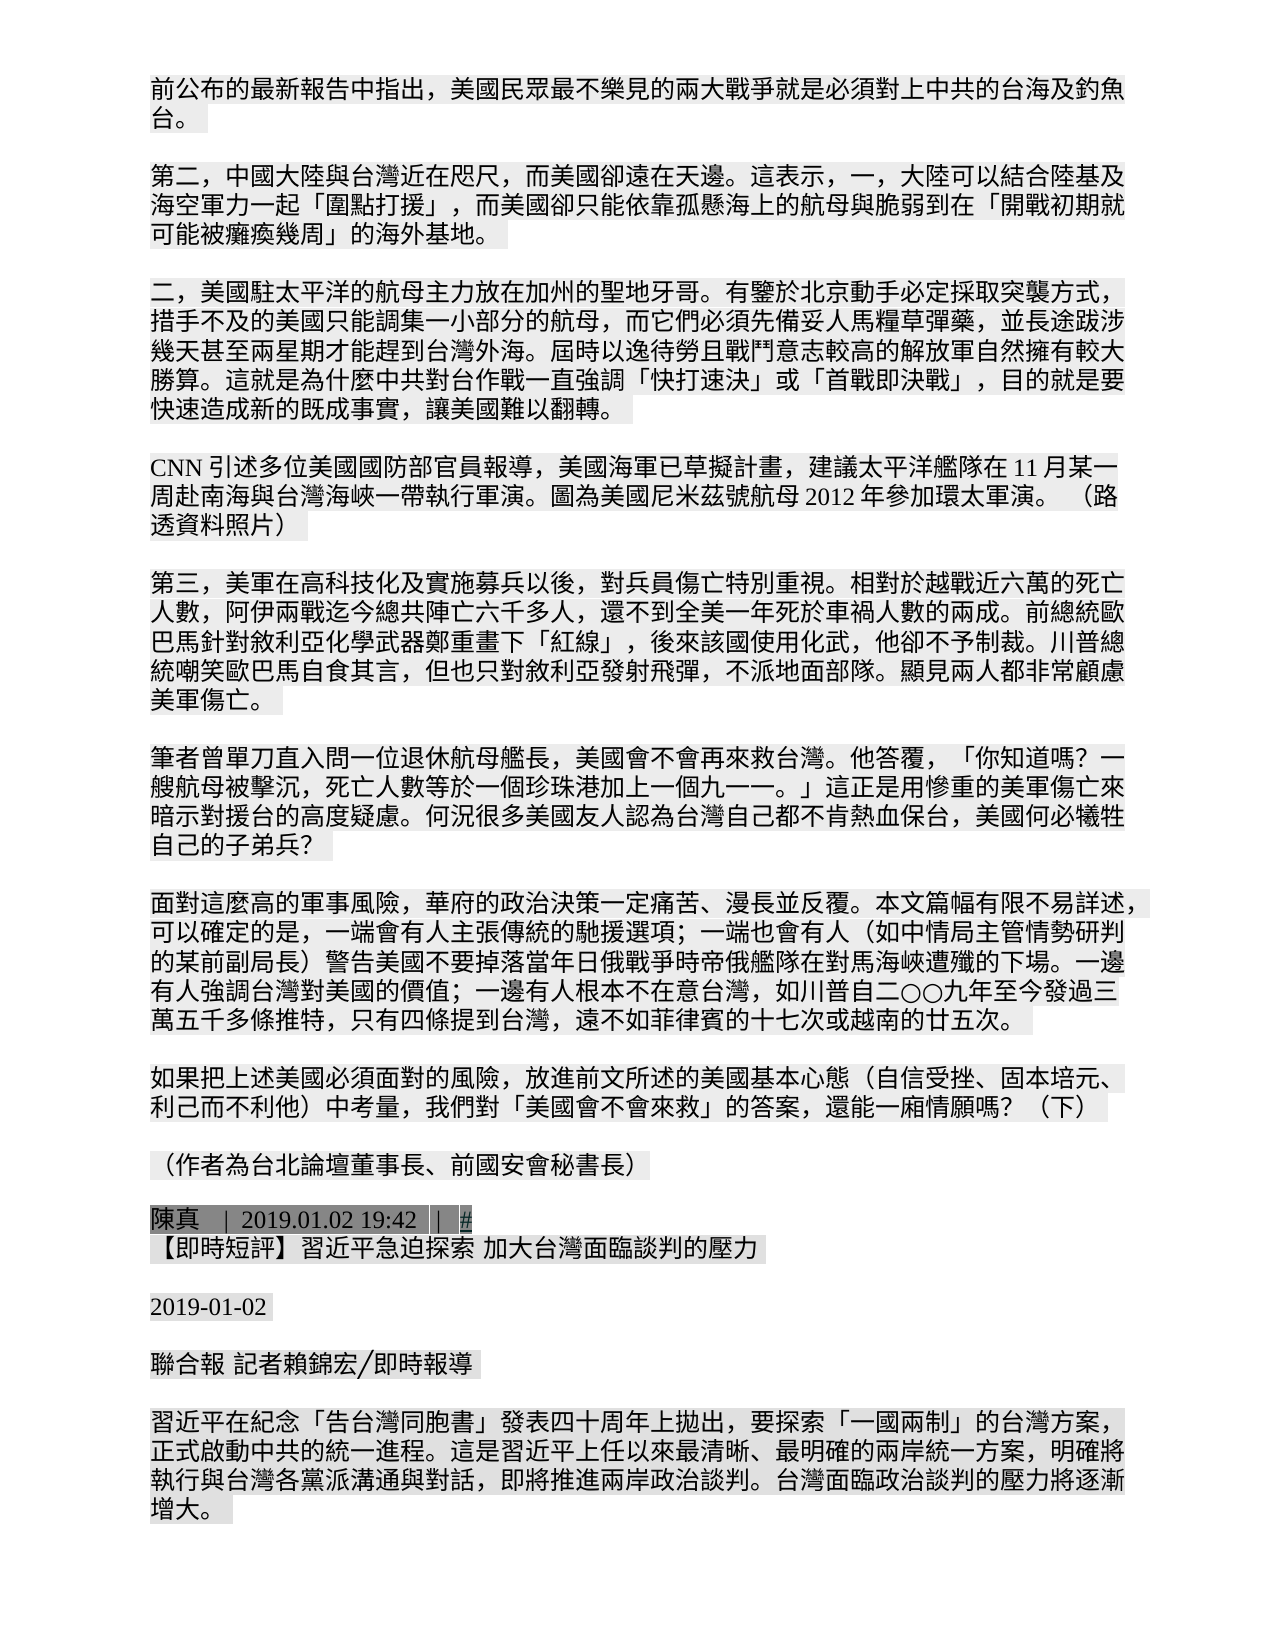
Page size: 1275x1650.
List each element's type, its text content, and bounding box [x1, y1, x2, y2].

text 名家縱論／蘇起：美國會來救嗎？ 2018-10-06 聯合報 蘇起（台北論壇董事長、國安會前秘書長） 倘若中共對台動武真從「不是選項」變成「選項之一」，美國因素將立成要害。國人普遍關切，曾在一九九六年馳援台灣的美國航母還會再來嗎？答案既要從當前美國實力與戰略裡搜尋，也要深入探討台海的特殊情境。 二戰後的美國毫無疑問是世界第一超強，經濟總量幾乎等同其他國家總和。自有人類以來，不曾出現過這麼富強的國家。 如此睥睨全球的美國理所當然地主導國際政治、意識形態、經貿及金融事務，並且很自然扮演起「世界警察」角色，不僅協助民主國家抵抗來自蘇聯、中共及其代理人的威脅，也常介入別國內政，以確保該國的安定或忠貞度。維基百科列舉美國在二戰後參與過七十六次大小流血戰爭，美國國會研究處統計超過兩百次，學者更算出將近四百次之多。不論如何，絕對遠遠超過其它國家的動武次數。 蘇聯崩潰後，「贏了冷戰」的美國並沒有減少武力介入，反而因為更自信而採取更擴張政策，激起的反作用也更大。首先，獨霸全球的「結構自信」讓美國一方面主導北約東擴，壓縮前蘇聯勢力範圍；一方面企圖藉由「交往政策」及台灣的民主示範，促使中國大陸「和平演變」為民主社會。不料北約東擴刺激俄國的全力反抗，而「交往」則幫助中國大陸的經濟騰飛。 其次，篤信民主優越性的「制度自信」，讓美國相信可透過「顏色革命」把缺乏民主根基的中東、非洲及中亞威權國家拉進「第三波民主化」。結果不僅大部分這些國家陷入長期動亂，美國本土還遭到兩百年來第一次的恐怖攻擊。 最後，率先邁入高科技化、太空化、匿蹤化的「軍事自信」，讓美國毫無顧忌地踏進阿富汗與伊拉克沙漠，結果贏了戰爭，輸了政治，到今天還沒能脫身。 外媒指稱美軍將在南海軍演，各方關注這場軍演究竟是衝著哪一場選舉；圖為美與日在西太平洋聯合軍演。 （路透資料照） 幾世紀霸權興衰的歷史告訴我們，衰落的關鍵大致有幾。其中最重要的是，霸權國必須經常「獎」、「懲」別國以維持霸主地位，而長期的「獎」與「懲」必然大量消耗霸權的國力，最終導致衰落。 今天的美國似乎再度印證這個歷史的大數據。第一，美國的軍力在甘迺迪總統初期強大到可以同時打贏「兩又半個戰爭」，也就是同時擊敗蘇共、中共及某區域對手（如北韓或北越）。冷戰結束後，大國衝突不再可能，美國的目標就縮成「兩個區域大戰」，如北韓及伊拉克。根據最親近川普總統的傳統基金會研究，近幾年美國軍力由於預算不足及備多力分，已經吃緊到僅能應付「一個區域大戰」。 該項研究還把美軍各軍種戰力分成很強、強、邊際、弱、及很弱等五大類評比。它的結論是整體戰力自二○一六年至今，已從「邊際」滑向「弱」。去年美國十艘航母吃緊到有一整個星期竟沒有任何一艘在全球海上巡弋，是二戰後第一次。去年居然還發生好幾起美軍軍艦撞上商船事件，造成若干官兵傷亡，也是二戰後第一次。 第二，美國財力耗損，縱使不計韓戰、越戰及其他百多戰事，僅僅在阿富汗與伊拉克已分別累積到八千四百億與七千七百億美元的天文數字，平均每星期各燒掉十億美元。同時期的中國大陸快馬加鞭，把經濟總量翻了好幾倍，既超日又趕美。 第三，拖了十七年的阿富汗戰事與十五年的伊拉克戰事，耗費上兆美元及三百萬兵次，直到今天還在歹戲拖棚。連出生於阿富汗戰爭第一年的男丁都能入伍了，戰爭的盡頭還看不到。難怪許多美國民眾雖然認為美國仍須介入國際事務，但對戰爭的態度卻越來越審慎。 川普總統任內作為，諸如大砍援外預算（即少「獎」），只罵人而不打人（即少「懲」），貿易戰不問敵友只問逆差大小等，都顯示他看到了美國衰落的根源，而且抓住了美國人民當下的心情：獨霸自信的失落，固本培元的願望，利己而非利他的對外關係。 瞭解了美國怎樣看自己、看世界，才能探討它怎樣看待台海衝突。（上） 美國出兵援台的決策必然涉及兩個層次。一是政治決策，二是軍事專業的判斷。政治決策前必然會聽取軍事判斷。決策後又由軍事部門來執行。 一九九六年美國派出兩個航母戰鬥群來台灣外海時，政治上正處於前文所說「結構自信」、「制度自信」、「軍事自信」的最高點；軍事上美國航母可以自由進出全世界任何角落。所以華府決策時，心中毫無罣礙。 但明後年的政軍情勢完全不一樣。軍事上美軍有三個重大疑慮。第一，美中在台海的軍力對比已向中共傾斜。美國權威國防智庫蘭德公司三年前就建議航母不要在戰時進入離岸一千浬（保守估計）的西太平洋。去年十二月它的最新研究更首次直陳，「美軍可能在下次戰爭中敗給中共…我國必須加油」。 或許正因如此，已連續調查美國民眾對外交態度四十多年的芝加哥全球事務協會，在五天前公布的最新報告中指出，美國民眾最不樂見的兩大戰爭就是必須對上中共的台海及釣魚台。 第二，中國大陸與台灣近在咫尺，而美國卻遠在天邊。這表示，一，大陸可以結合陸基及海空軍力一起「圍點打援」，而美國卻只能依靠孤懸海上的航母與脆弱到在「開戰初期就可能被癱瘓幾周」的海外基地。 二，美國駐太平洋的航母主力放在加州的聖地牙哥。有鑒於北京動手必定採取突襲方式，措手不及的美國只能調集一小部分的航母，而它們必須先備妥人馬糧草彈藥，並長途跋涉幾天甚至兩星期才能趕到台灣外海。屆時以逸待勞且戰鬥意志較高的解放軍自然擁有較大勝算。這就是為什麼中共對台作戰一直強調「快打速決」或「首戰即決戰」，目的就是要快速造成新的既成事實，讓美國難以翻轉。 CNN引述多位美國國防部官員報導，美國海軍已草擬計畫，建議太平洋艦隊在11月某一周赴南海與台灣海峽一帶執行軍演。圖為美國尼米茲號航母2012年參加環太軍演。 （路透資料照片） 第三，美軍在高科技化及實施募兵以後，對兵員傷亡特別重視。相對於越戰近六萬的死亡人數，阿伊兩戰迄今總共陣亡六千多人，還不到全美一年死於車禍人數的兩成。前總統歐巴馬針對敘利亞化學武器鄭重畫下「紅線」，後來該國使用化武，他卻不予制裁。川普總統嘲笑歐巴馬自食其言，但也只對敘利亞發射飛彈，不派地面部隊。顯見兩人都非常顧慮美軍傷亡。 筆者曾單刀直入問一位退休航母艦長，美國會不會再來救台灣。他答覆，「你知道嗎？一艘航母被擊沉，死亡人數等於一個珍珠港加上一個九一一。」這正是用慘重的美軍傷亡來暗示對援台的高度疑慮。何況很多美國友人認為台灣自己都不肯熱血保台，美國何必犧牲自己的子弟兵？ 面對這麼高的軍事風險，華府的政治決策一定痛苦、漫長並反覆。本文篇幅有限不易詳述，可以確定的是，一端會有人主張傳統的馳援選項；一端也會有人（如中情局主管情勢研判的某前副局長）警告美國不要掉落當年日俄戰爭時帝俄艦隊在對馬海峽遭殲的下場。一邊有人強調台灣對美國的價值；一邊有人根本不在意台灣，如川普自二○○九年至今發過三萬五千多條推特，只有四條提到台灣，遠不如菲律賓的十七次或越南的廿五次。 如果把上述美國必須面對的風險，放進前文所述的美國基本心態（自信受挫、固本培元、利己而不利他）中考量，我們對「美國會不會來救」的答案，還能一廂情願嗎？（下） （作者為台北論壇董事長、前國安會秘書長） [150, 75, 1125, 1180]
text 【即時短評】習近平急迫探索 加大台灣面臨談判的壓力 2019-01-02 聯合報 記者賴錦宏╱即時報導 習近平在紀念「告台灣同胞書」發表四十周年上拋出，要探索「一國兩制」的台灣方案，正式啟動中共的統一進程。這是習近平上任以來最清晰、最明確的兩岸統一方案，明確將執行與台灣各黨派溝通與對話，即將推進兩岸政治談判。台灣面臨政治談判的壓力將逐漸增大。 [150, 1234, 1125, 1553]
text 陳真 | 2019.01.02 19:42 | # [150, 1205, 1125, 1234]
